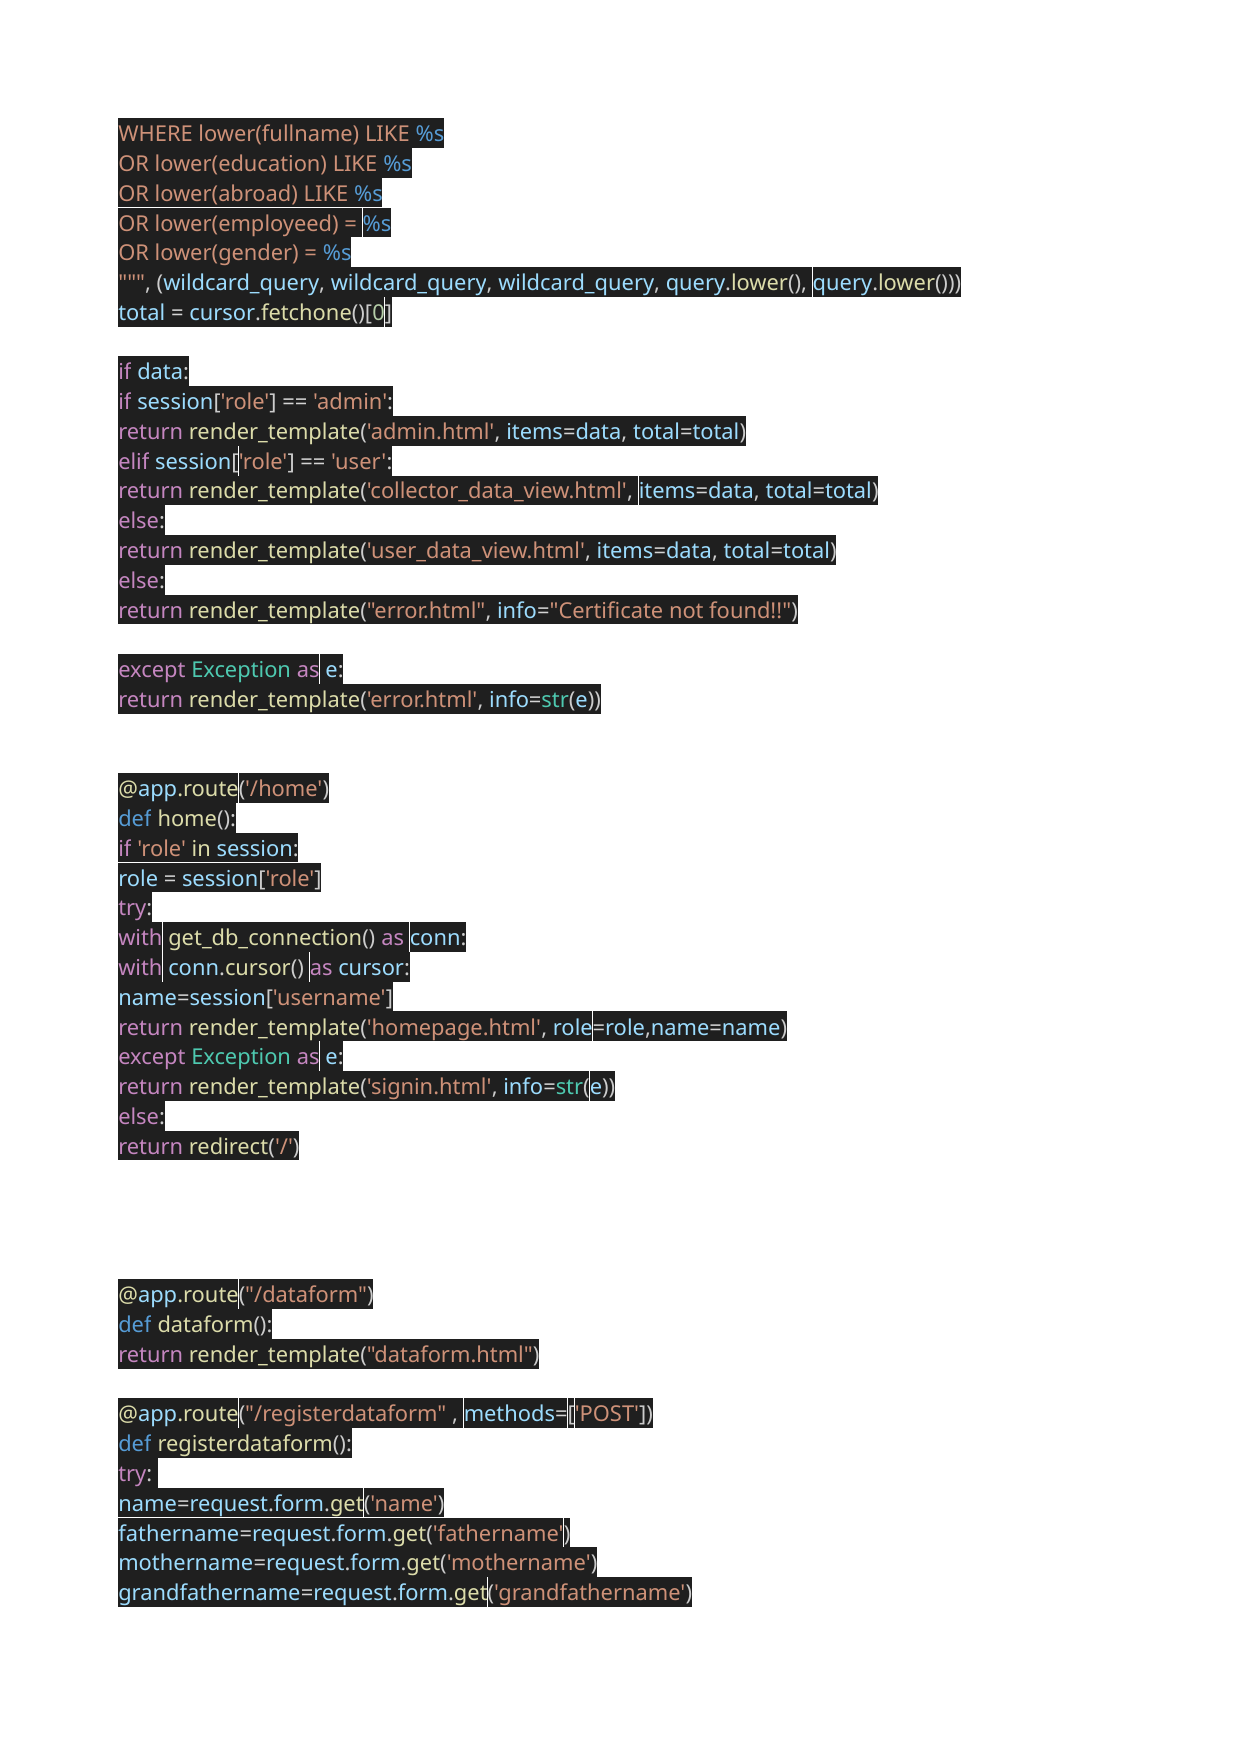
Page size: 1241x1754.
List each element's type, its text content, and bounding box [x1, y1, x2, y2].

text return render_template("dataform.html") [118, 1339, 1122, 1369]
text if data: [118, 356, 1122, 386]
text name=session['username'] [118, 982, 1122, 1011]
text OR lower(gender) = %s [118, 237, 1122, 267]
text except Exception as e: [118, 654, 1122, 684]
text OR lower(abroad) LIKE %s [118, 178, 1122, 207]
text else: [118, 565, 1122, 595]
text OR lower(education) LIKE %s [118, 148, 1122, 178]
text else: [118, 505, 1122, 535]
text with get_db_connection() as conn: [118, 922, 1122, 952]
text WHERE lower(fullname) LIKE %s [118, 118, 1122, 148]
text elif session['role'] == 'user': [118, 446, 1122, 476]
text def home(): [118, 803, 1122, 833]
text return render_template('signin.html', info=str(e)) [118, 1071, 1122, 1101]
text total = cursor.fetchone()[0] [118, 297, 1122, 327]
text @app.route('/home') [118, 773, 1122, 803]
text return render_template('collector_data_view.html', items=data, total=total) [118, 476, 1122, 505]
text mothername=request.form.get('mothername') [118, 1547, 1122, 1577]
text grandfathername=request.form.get('grandfathername') [118, 1577, 1122, 1607]
text OR lower(employeed) = %s [118, 207, 1122, 237]
text return render_template('user_data_view.html', items=data, total=total) [118, 535, 1122, 565]
text if session['role'] == 'admin': [118, 386, 1122, 416]
text try: [118, 1458, 1122, 1488]
text try: [118, 892, 1122, 922]
text """, (wildcard_query, wildcard_query, wildcard_query, query.lower(), query.lower())) [118, 267, 1122, 297]
text @app.route("/registerdataform" , methods=['POST']) [118, 1398, 1122, 1428]
text return redirect('/') [118, 1131, 1122, 1160]
text def registerdataform(): [118, 1428, 1122, 1458]
text @app.route("/dataform") [118, 1279, 1122, 1309]
text def dataform(): [118, 1309, 1122, 1339]
text except Exception as e: [118, 1041, 1122, 1071]
text return render_template('admin.html', items=data, total=total) [118, 416, 1122, 446]
text name=request.form.get('name') [118, 1488, 1122, 1517]
text return render_template("error.html", info="Certificate not found!!") [118, 595, 1122, 624]
text with conn.cursor() as cursor: [118, 952, 1122, 982]
text return render_template('homepage.html', role=role,name=name) [118, 1011, 1122, 1041]
text return render_template('error.html', info=str(e)) [118, 684, 1122, 714]
text else: [118, 1101, 1122, 1131]
text if 'role' in session: [118, 833, 1122, 862]
text fathername=request.form.get('fathername') [118, 1517, 1122, 1547]
text role = session['role'] [118, 862, 1122, 892]
